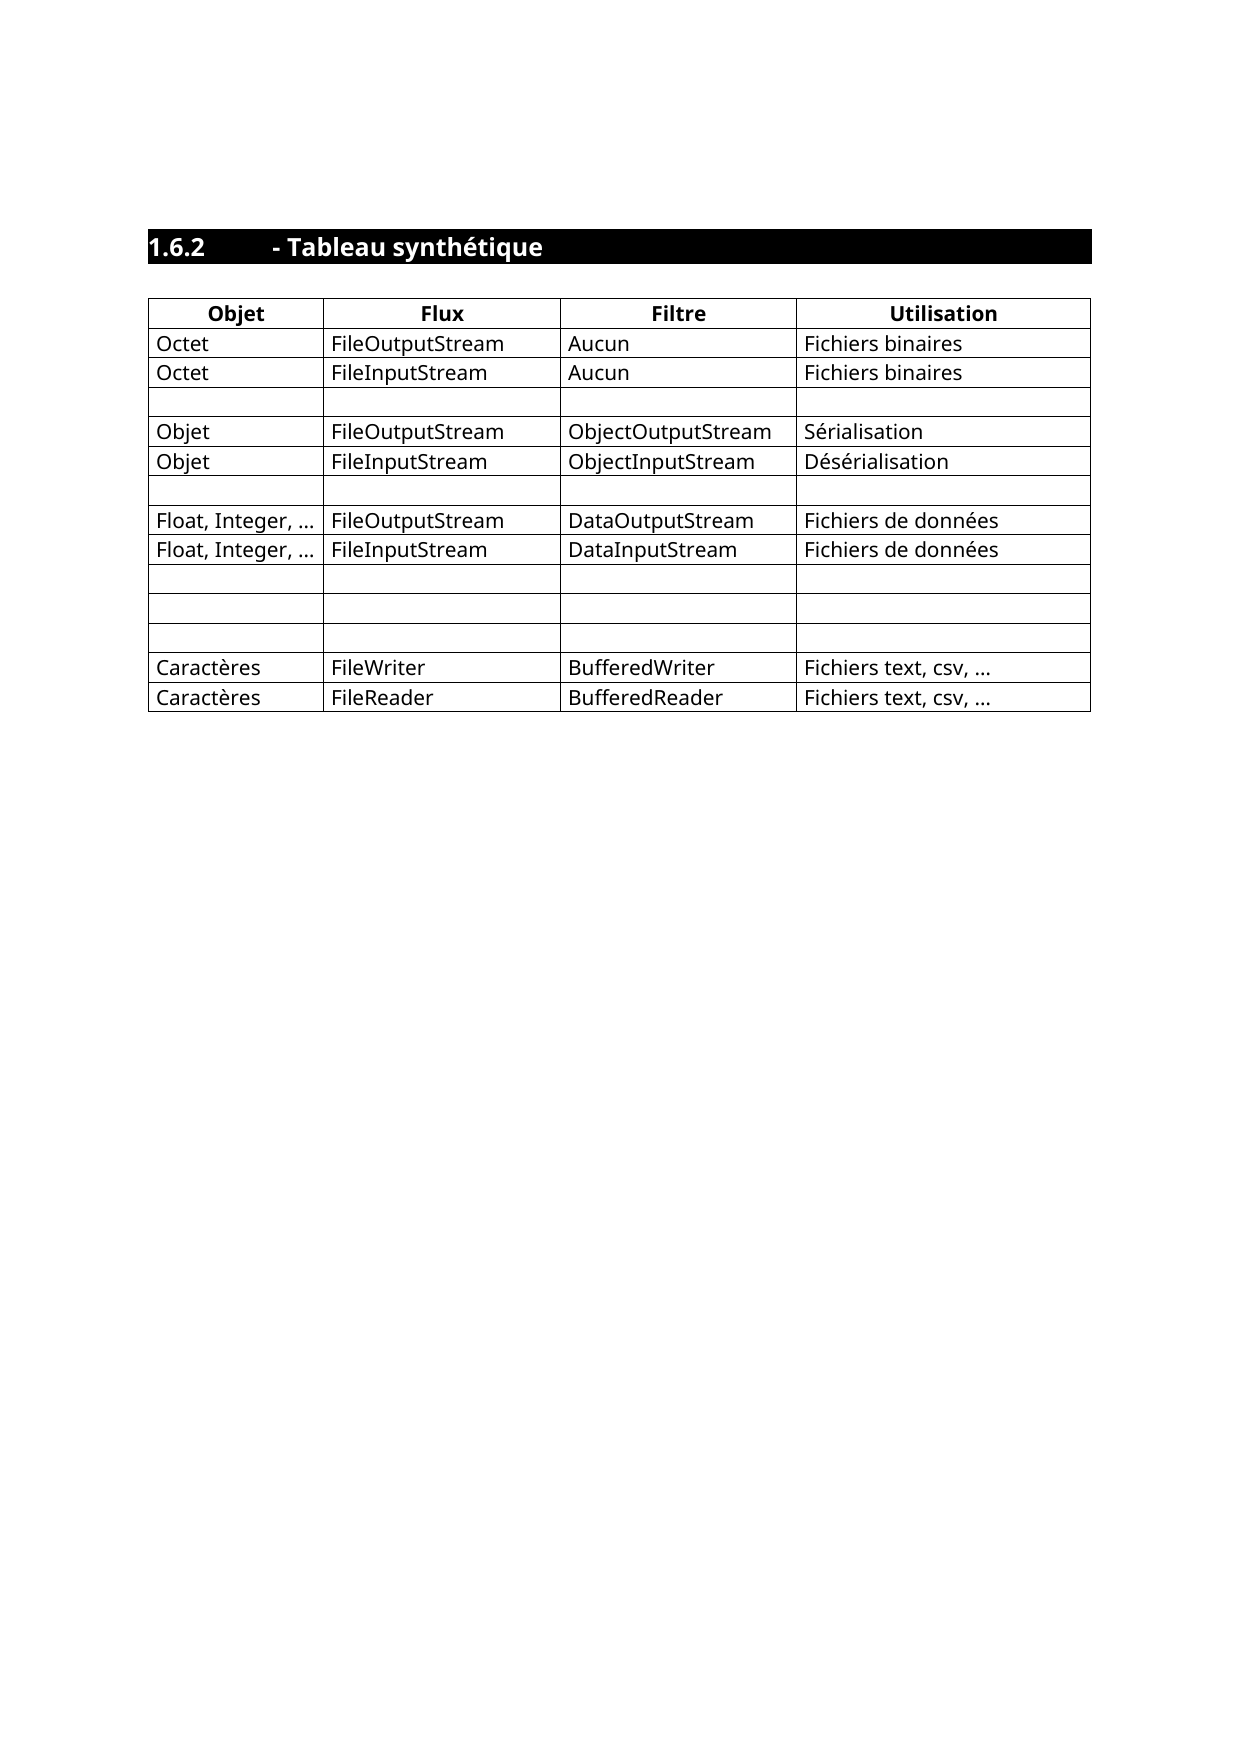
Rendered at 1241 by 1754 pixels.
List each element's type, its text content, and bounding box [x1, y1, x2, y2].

subtitle - Tableau synthétique [148, 229, 1092, 264]
table_cell Aucun [561, 358, 796, 387]
table_cell Fichiers text, csv, … [797, 653, 1090, 682]
table_cell [149, 476, 323, 505]
table_cell [149, 594, 323, 623]
table_cell Fichiers binaires [797, 329, 1090, 357]
table_cell [561, 565, 796, 593]
table_cell BufferedWriter [561, 653, 796, 682]
table_cell Désérialisation [797, 447, 1090, 475]
table_cell [561, 594, 796, 623]
table_header Filtre [561, 299, 796, 328]
table_cell [797, 594, 1090, 623]
table_cell [149, 624, 323, 652]
table_cell ObjectOutputStream [561, 417, 796, 446]
table_cell FileInputStream [324, 358, 560, 387]
table_cell Caractères [149, 653, 323, 682]
table_cell Octet [149, 329, 323, 357]
table_cell Fichiers text, csv, … [797, 683, 1090, 711]
table_cell [324, 388, 560, 416]
table_cell [324, 565, 560, 593]
table_cell Caractères [149, 683, 323, 711]
table_cell [324, 624, 560, 652]
table_cell FileOutputStream [324, 329, 560, 357]
table_cell [561, 624, 796, 652]
table_cell FileOutputStream [324, 506, 560, 534]
table_cell Fichiers binaires [797, 358, 1090, 387]
table_cell [149, 388, 323, 416]
table_cell [797, 476, 1090, 505]
table_cell Sérialisation [797, 417, 1090, 446]
table_cell Octet [149, 358, 323, 387]
table_header Utilisation [797, 299, 1090, 328]
table_cell Fichiers de données [797, 535, 1090, 564]
table_cell Aucun [561, 329, 796, 357]
table_cell DataOutputStream [561, 506, 796, 534]
table_cell FileInputStream [324, 447, 560, 475]
table_cell Objet [149, 447, 323, 475]
table_cell [797, 624, 1090, 652]
table_cell FileWriter [324, 653, 560, 682]
table_cell [149, 565, 323, 593]
table_cell BufferedReader [561, 683, 796, 711]
table_cell Objet [149, 417, 323, 446]
table_cell [561, 388, 796, 416]
table_cell [324, 476, 560, 505]
table_cell Float, Integer, … [149, 506, 323, 534]
table_cell DataInputStream [561, 535, 796, 564]
table_cell FileOutputStream [324, 417, 560, 446]
table_cell Float, Integer, … [149, 535, 323, 564]
table_cell [797, 565, 1090, 593]
table_cell [797, 388, 1090, 416]
table_cell Fichiers de données [797, 506, 1090, 534]
table_header Flux [324, 299, 560, 328]
table_cell FileReader [324, 683, 560, 711]
table_cell FileInputStream [324, 535, 560, 564]
table_cell ObjectInputStream [561, 447, 796, 475]
table_cell [324, 594, 560, 623]
table_header Objet [149, 299, 323, 328]
table_cell [561, 476, 796, 505]
